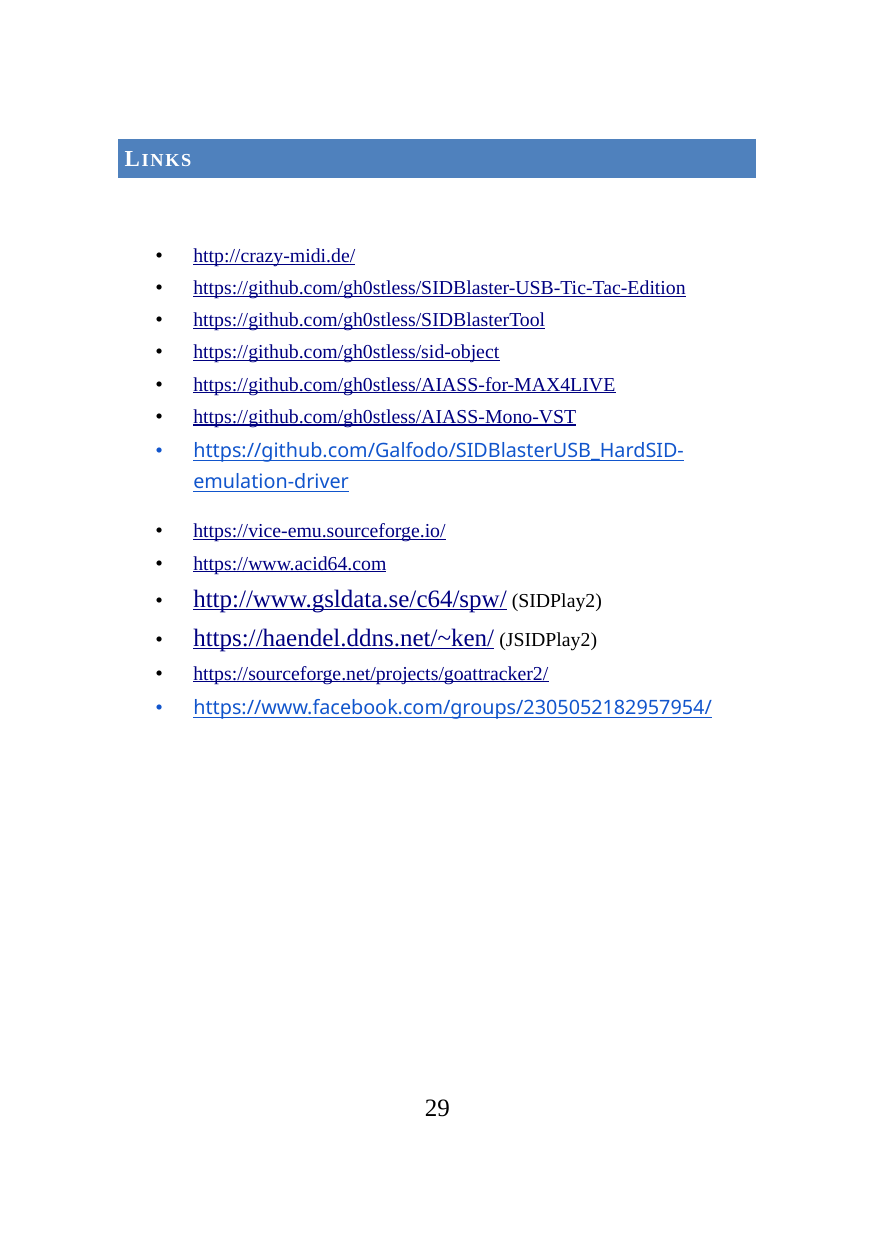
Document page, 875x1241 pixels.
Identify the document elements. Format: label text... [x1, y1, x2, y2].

list https://github.com/gh0stless/AIASS-for-MAX4LIVE [156, 373, 756, 395]
list https://haendel.ddns.net/~ken/ (JSIDPlay2) [156, 623, 756, 651]
list https://www.acid64.com [156, 552, 756, 574]
list http://crazy-midi.de/ [156, 244, 756, 267]
list https://sourceforge.net/projects/goattracker2/ [156, 662, 756, 684]
subtitle Links [124, 145, 750, 172]
list https://vice-emu.sourceforge.io/ [156, 519, 756, 542]
list https://github.com/Galfodo/SIDBlasterUSB_HardSID-emulation-driver [156, 437, 756, 495]
list http://www.gsldata.se/c64/spw/ (SIDPlay2) [156, 584, 756, 612]
list https://github.com/gh0stless/SIDBlasterTool [156, 308, 756, 331]
list https://github.com/gh0stless/sid-object [156, 341, 756, 363]
list https://github.com/gh0stless/SIDBlaster-USB-Tic-Tac-Edition [156, 276, 756, 299]
list https://www.facebook.com/groups/2305052182957954/ [156, 694, 756, 721]
list https://github.com/gh0stless/AIASS-Mono-VST [156, 405, 756, 427]
